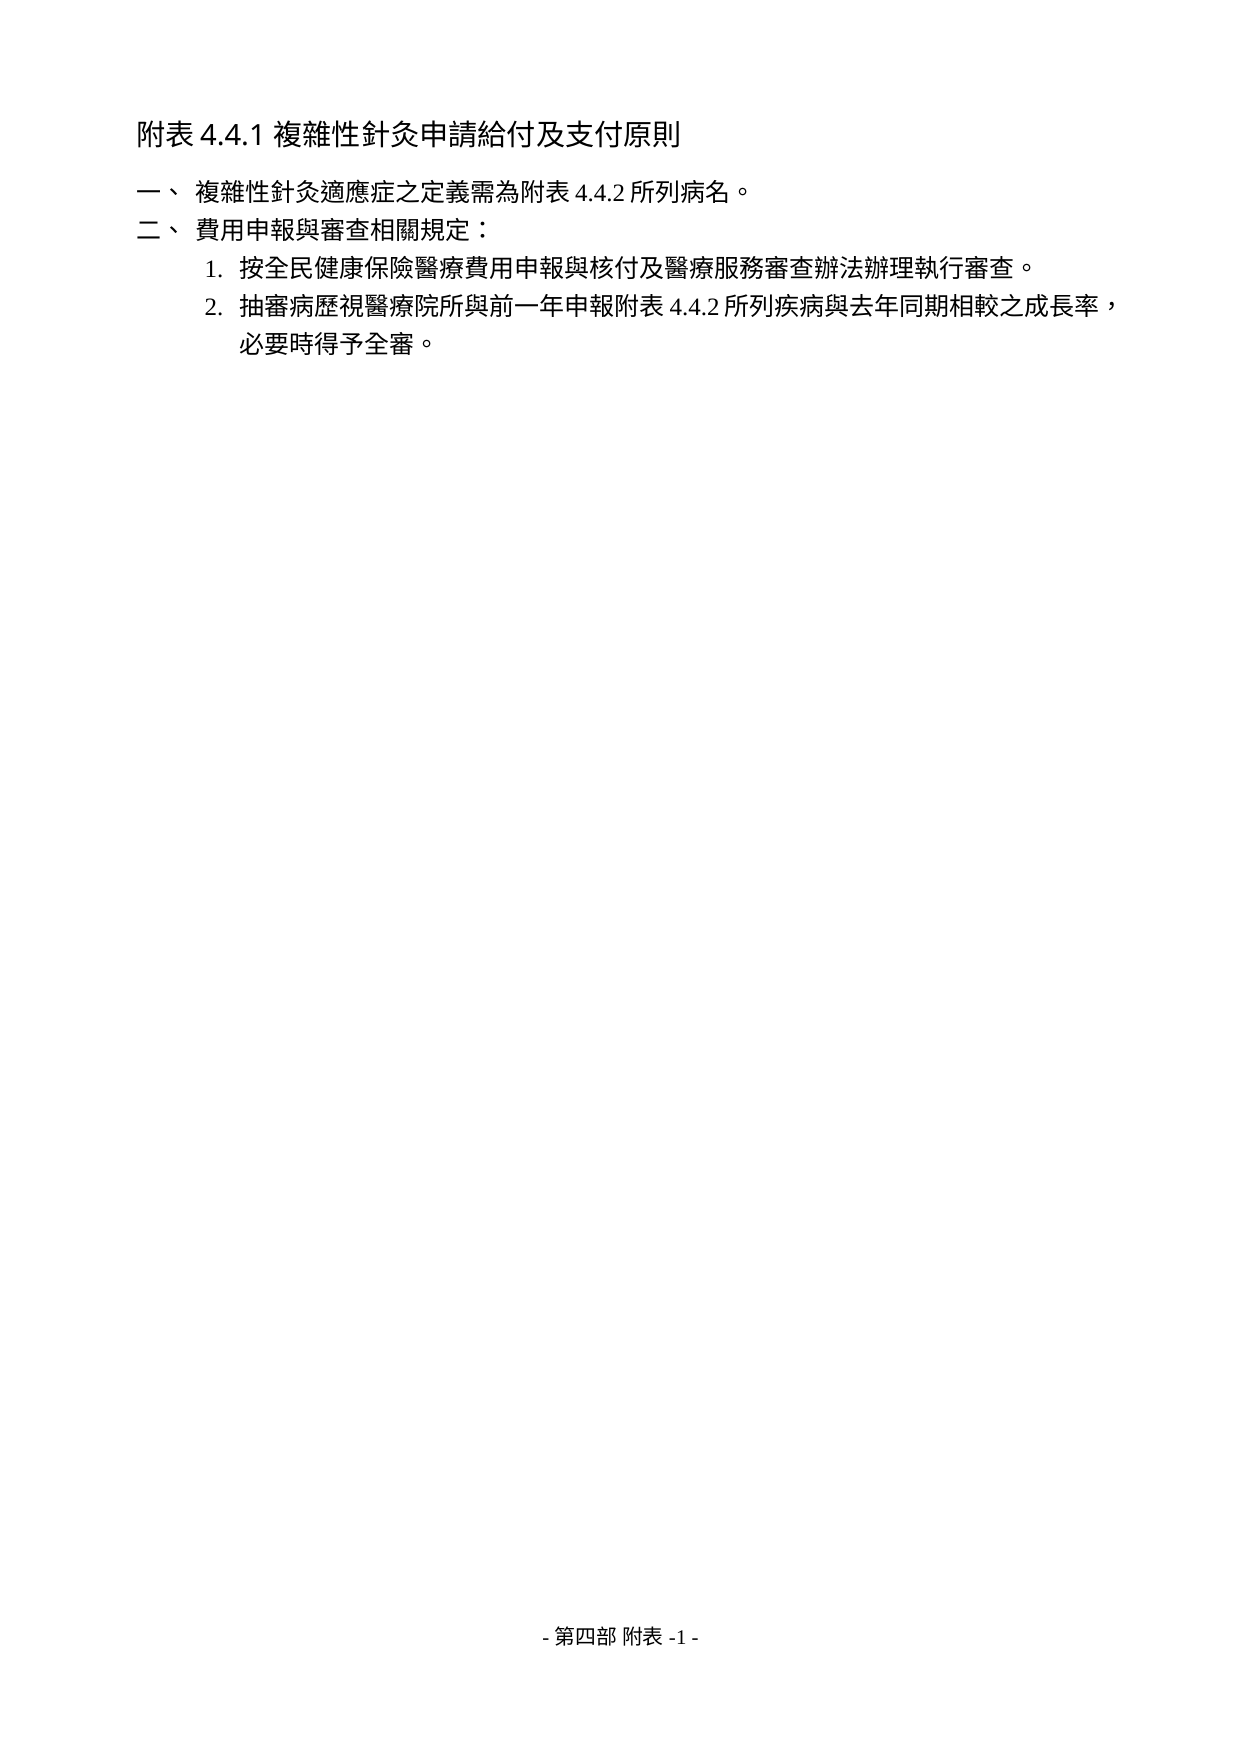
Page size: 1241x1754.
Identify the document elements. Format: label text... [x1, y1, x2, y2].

list 費用申報與審查相關規定： [136, 209, 1104, 248]
list 複雜性針灸適應症之定義需為附表4.4.2所列病名。 [136, 171, 1104, 209]
list 抽審病歷視醫療院所與前一年申報附表4.4.2所列疾病與去年同期相較之成長率，必要時得予全審。 [204, 286, 1104, 362]
list 按全民健康保險醫療費用申報與核付及醫療服務審查辦法辦理執行審查。 [204, 248, 1104, 286]
subtitle 附表4.4.1 複雜性針灸申請給付及支付原則 [136, 95, 1104, 171]
